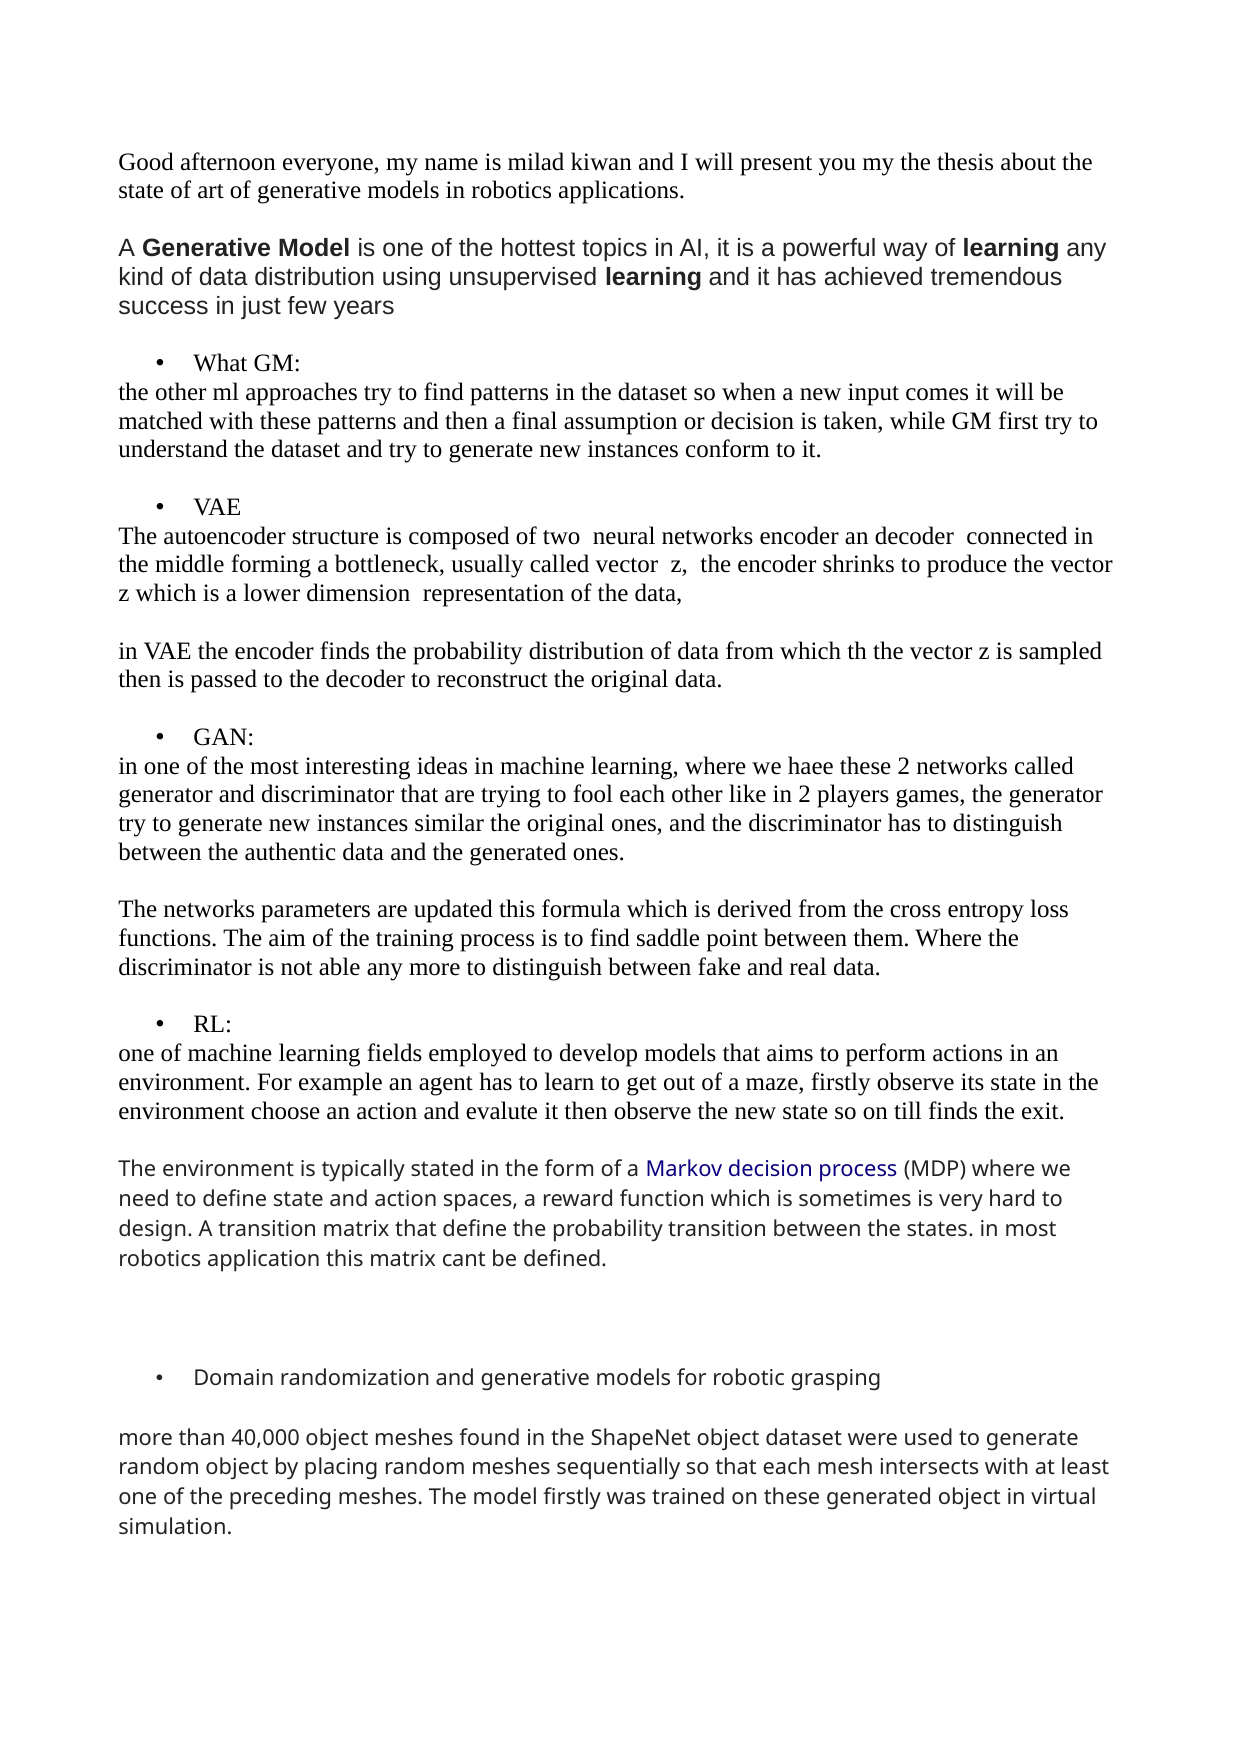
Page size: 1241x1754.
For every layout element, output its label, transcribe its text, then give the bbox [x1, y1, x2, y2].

text the other ml approaches try to find patterns in the dataset so when a new input comes it will be matched with these patterns and then a final assumption or decision is taken, while GM first try to understand the dataset and try to generate new instances conform to it. [118, 377, 1122, 463]
list RL: [156, 1009, 1122, 1038]
text The autoencoder structure is composed of two neural networks encoder an decoder connected in the middle forming a bottleneck, usually called vector z, the encoder shrinks to produce the vector z which is a lower dimension representation of the data, [118, 521, 1122, 607]
list What GM: [156, 348, 1122, 377]
text A Generative Model is one of the hottest topics in AI, it is a powerful way of learning any kind of data distribution using unsupervised learning and it has achieved tremendous success in just few years [118, 233, 1122, 319]
text in one of the most interesting ideas in machine learning, where we haee these 2 networks called generator and discriminator that are trying to fool each other like in 2 players games, the generator try to generate new instances similar the original ones, and the discriminator has to distinguish between the authentic data and the generated ones. [118, 751, 1122, 866]
list Domain randomization and generative models for robotic grasping [156, 1362, 1122, 1392]
text more than 40,000 object meshes found in the ShapeNet object dataset were used to generate random object by placing random meshes sequentially so that each mesh intersects with at least one of the preceding meshes. The model firstly was trained on these generated object in virtual simulation. [118, 1421, 1122, 1541]
text in VAE the encoder finds the probability distribution of data from which th the vector z is sampled then is passed to the decoder to reconstruct the original data. [118, 636, 1122, 693]
text one of machine learning fields employed to develop models that aims to perform actions in an environment. For example an agent has to learn to get out of a maze, firstly observe its state in the environment choose an action and evalute it then observe the new state so on till finds the exit. [118, 1038, 1122, 1124]
list VAE [156, 492, 1122, 521]
text Good afternoon everyone, my name is milad kiwan and I will present you my the thesis about the state of art of generative models in robotics applications. [118, 147, 1122, 204]
text The environment is typically stated in the form of a Markov decision process (MDP) where we need to define state and action spaces, a reward function which is sometimes is very hard to design. A transition matrix that define the probability transition between the states. in most robotics application this matrix cant be defined. [118, 1153, 1122, 1272]
list GAN: [156, 722, 1122, 751]
text The networks parameters are updated this formula which is derived from the cross entropy loss functions. The aim of the training process is to find saddle point between them. Where the discriminator is not able any more to distinguish between fake and real data. [118, 894, 1122, 981]
